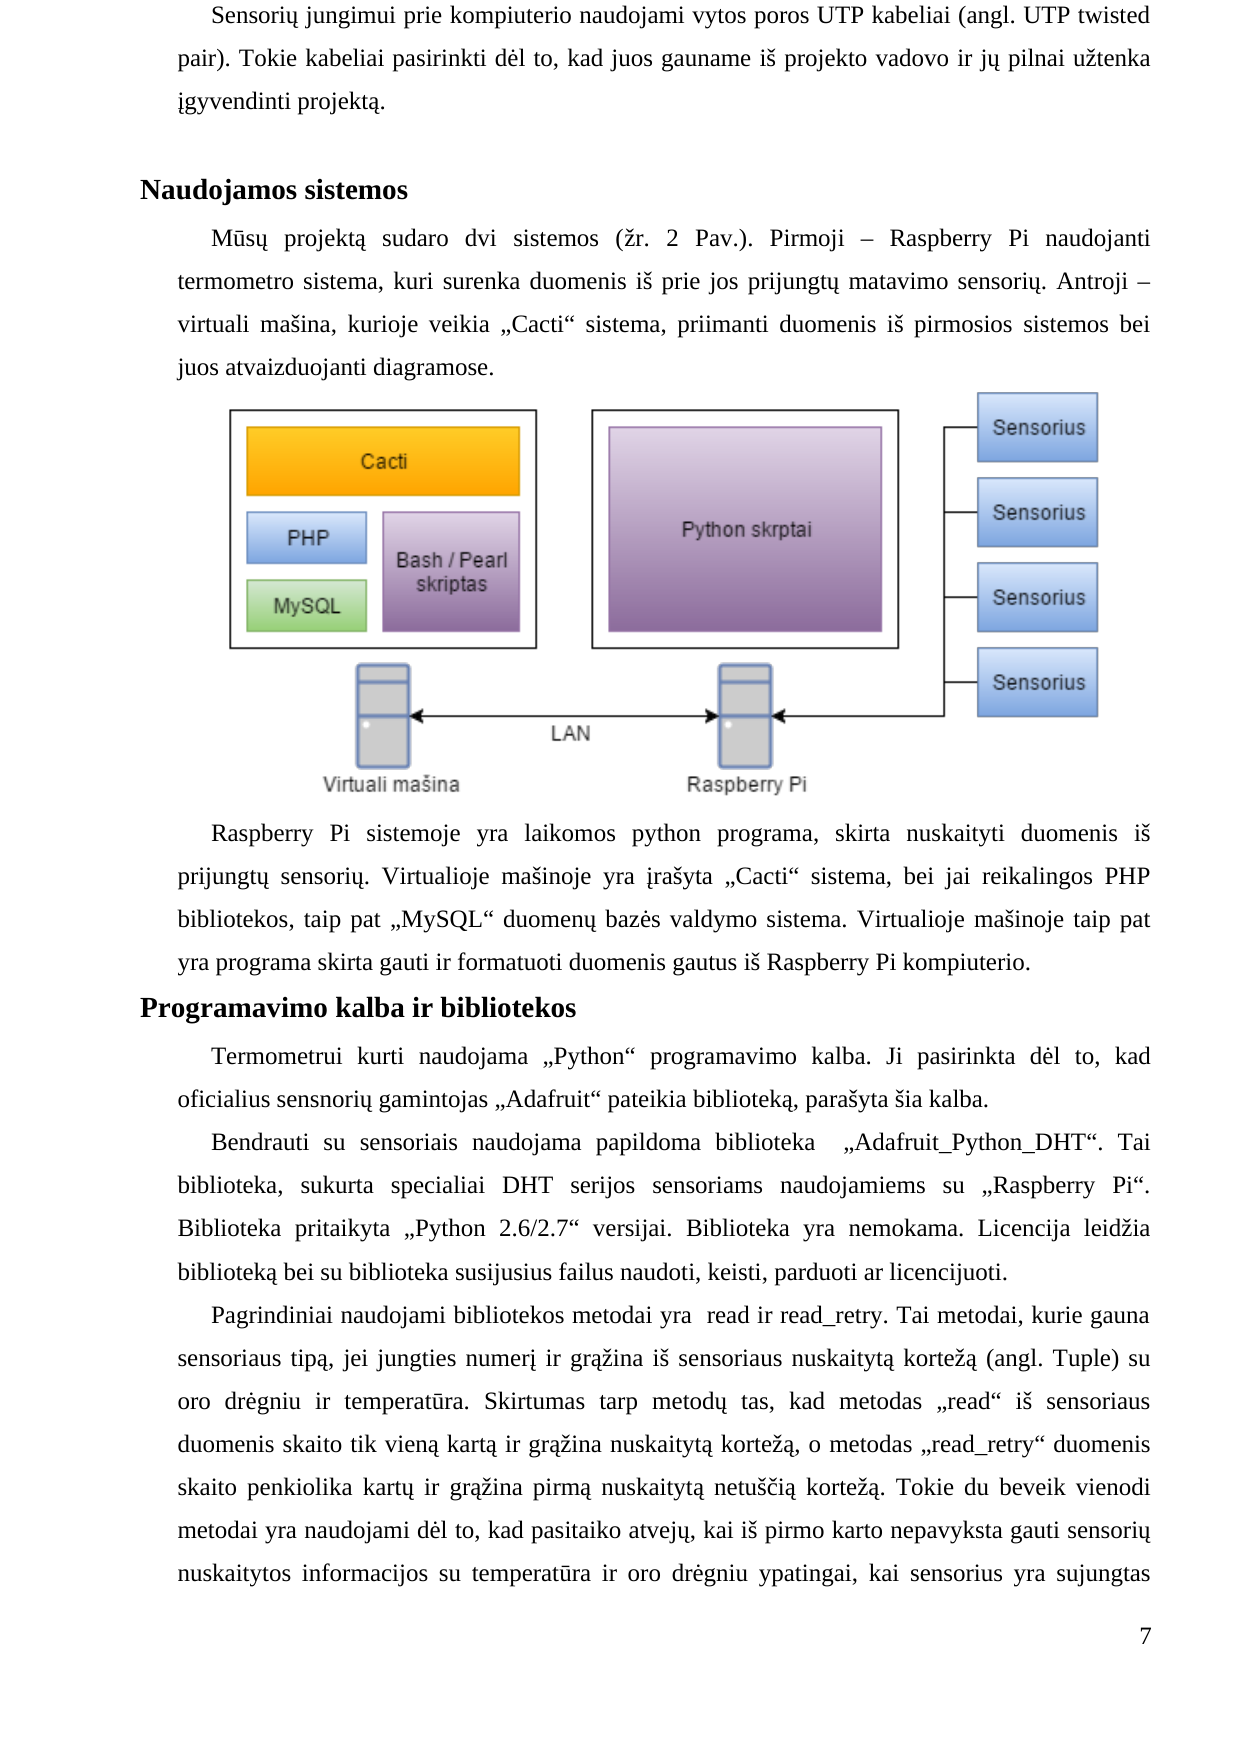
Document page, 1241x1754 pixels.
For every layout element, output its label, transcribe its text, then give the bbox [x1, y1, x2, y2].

subtitle Programavimo kalba ir bibliotekos [140, 991, 1152, 1024]
text Bendrauti su sensoriais naudojama papildoma biblioteka „Adafruit_Python_DHT“. Tai biblioteka, sukurta specialiai DHT serijos sensoriams naudojamiems su „Raspberry Pi“. Biblioteka pritaikyta „Python 2.6/2.7“ versijai. Biblioteka yra nemokama. Licencija leidžia biblioteką bei su biblioteka susijusius failus naudoti, keisti, parduoti ar licencijuoti. [177, 1127, 1152, 1285]
text Sensorių jungimui prie kompiuterio naudojami vytos poros UTP kabeliai (angl. UTP twisted pair). Tokie kabeliai pasirinkti dėl to, kad juos gauname iš projekto vadovo ir jų pilnai užtenka įgyvendinti projektą. [177, 0, 1152, 115]
text Raspberry Pi sistemoje yra laikomos python programa, skirta nuskaityti duomenis iš prijungtų sensorių. Virtualioje mašinoje yra įrašyta „Cacti“ sistema, bei jai reikalingos PHP bibliotekos, taip pat „MySQL“ duomenų bazės valdymo sistema. Virtualioje mašinoje taip pat yra programa skirta gauti ir formatuoti duomenis gautus iš Raspberry Pi kompiuterio. [177, 395, 1152, 976]
text Mūsų projektą sudaro dvi sistemos (žr. 2 Pav.). Pirmoji – Raspberry Pi naudojanti termometro sistema, kuri surenka duomenis iš prie jos prijungtų matavimo sensorių. Antroji – virtuali mašina, kurioje veikia „Cacti“ sistema, priimanti duomenis iš pirmosios sistemos bei juos atvaizduojanti diagramose. [177, 223, 1152, 381]
subtitle Naudojamos sistemos [140, 172, 1152, 206]
text Pagrindiniai naudojami bibliotekos metodai yra read ir read_retry. Tai metodai, kurie gauna sensoriaus tipą, jei jungties numerį ir grąžina iš sensoriaus nuskaitytą kortežą (angl. Tuple) su oro drėgniu ir temperatūra. Skirtumas tarp metodų tas, kad metodas „read“ iš sensoriaus duomenis skaito tik vieną kartą ir grąžina nuskaitytą kortežą, o metodas „read_retry“ duomenis skaito penkiolika kartų ir grąžina pirmą nuskaitytą netuščią kortežą. Tokie du beveik vienodi metodai yra naudojami dėl to, kad pasitaiko atvejų, kai iš pirmo karto nepavyksta gauti sensorių nuskaitytos informacijos su temperatūra ir oro drėgniu ypatingai, kai sensorius yra sujungtas [177, 1300, 1152, 1587]
text Termometrui kurti naudojama „Python“ programavimo kalba. Ji pasirinkta dėl to, kad oficialius sensnorių gamintojas „Adafruit“ pateikia biblioteką, parašyta šia kalba. [177, 1041, 1152, 1113]
